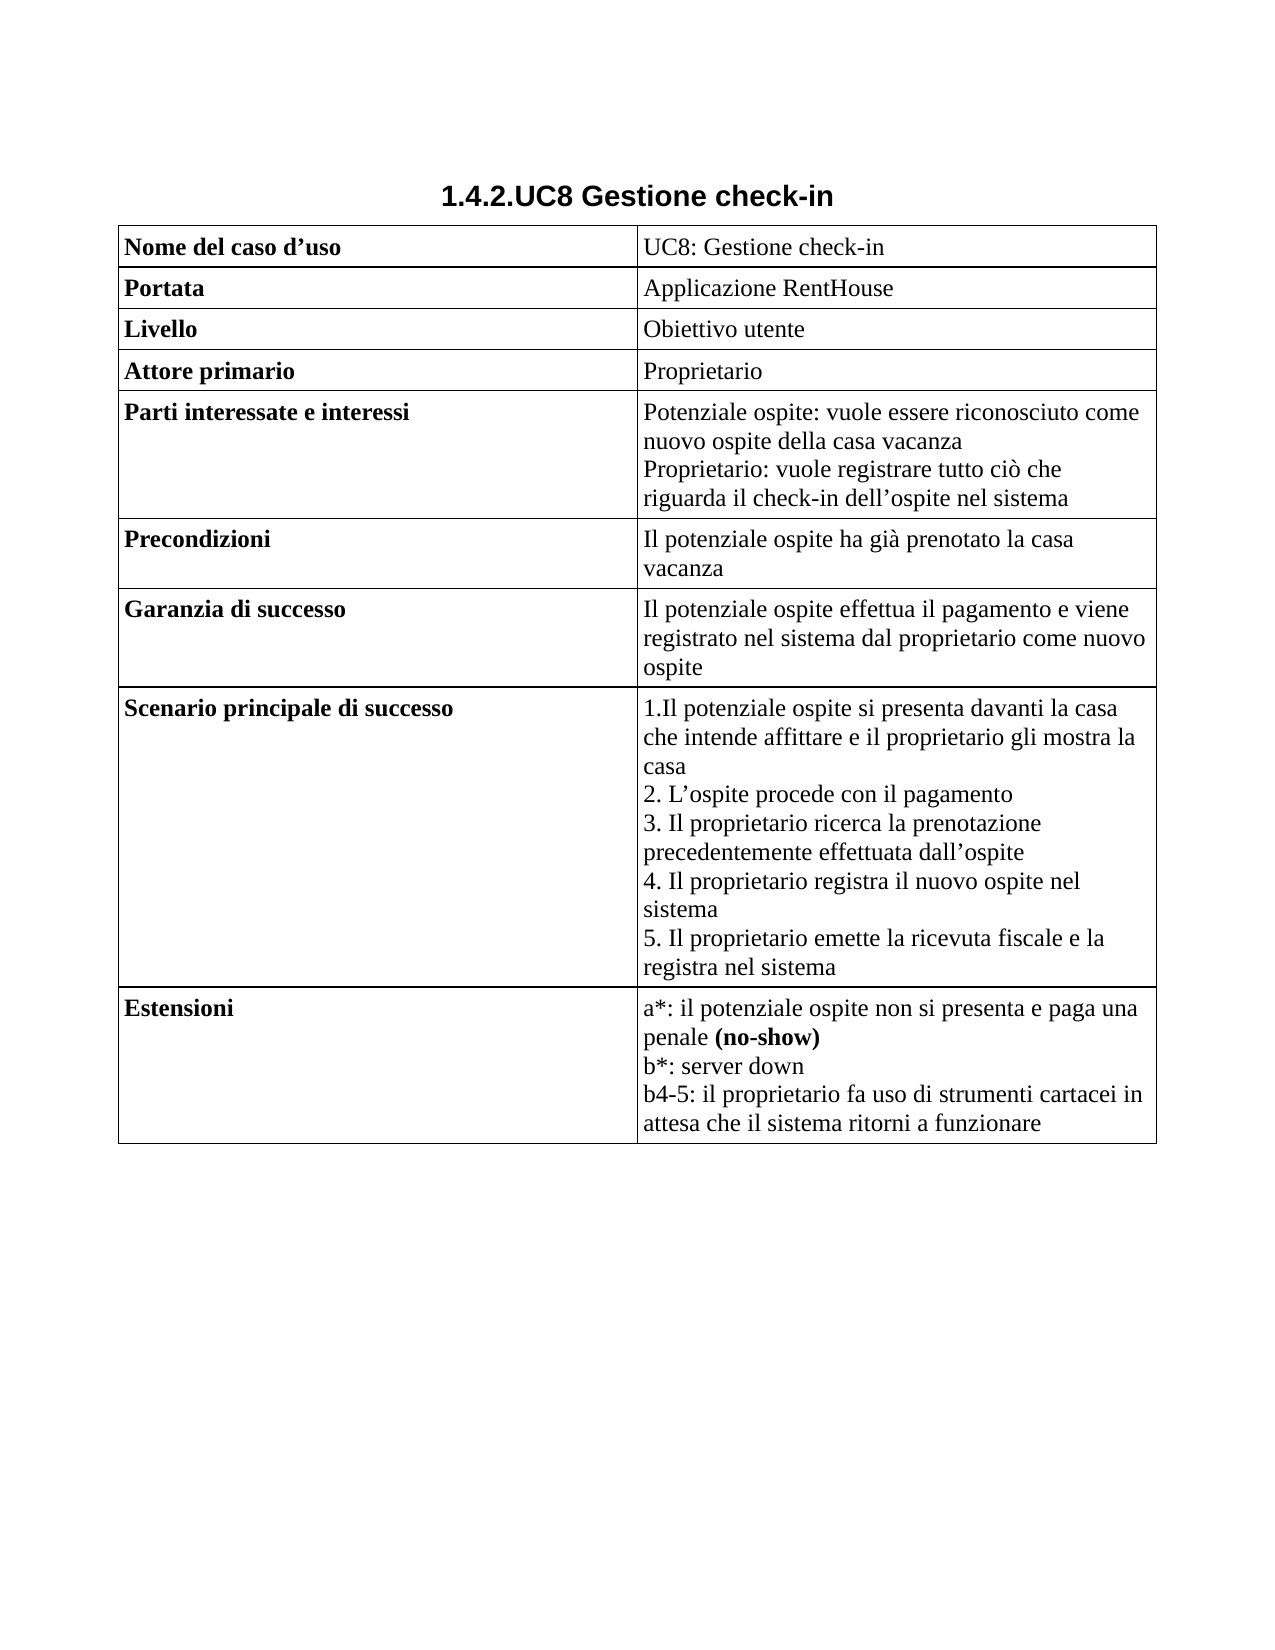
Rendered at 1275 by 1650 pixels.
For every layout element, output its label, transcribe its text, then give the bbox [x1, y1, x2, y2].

table_cell Portata [119, 268, 637, 308]
table_cell 1.Il potenziale ospite si presenta davanti la casa che intende affittare e il proprietario gli mostra la casa 2. L’ospite procede con il pagamento 3. Il proprietario ricerca la prenotazione precedentemente effettuata dall’ospite 4. Il proprietario registra il nuovo ospite nel sistema 5. Il proprietario emette la ricevuta fiscale e la registra nel sistema [638, 688, 1156, 986]
table_cell Estensioni [119, 988, 637, 1143]
subtitle 1.4.2.UC8 Gestione check-in [118, 179, 1157, 213]
table_header UC8: Gestione check-in [638, 226, 1156, 266]
table_cell Attore primario [119, 350, 637, 390]
table_cell Obiettivo utente [638, 309, 1156, 349]
table_cell Scenario principale di successo [119, 688, 637, 986]
table_cell Proprietario [638, 350, 1156, 390]
table_cell Il potenziale ospite effettua il pagamento e viene registrato nel sistema dal proprietario come nuovo ospite [638, 589, 1156, 686]
table_cell Potenziale ospite: vuole essere riconosciuto come nuovo ospite della casa vacanza Proprietario: vuole registrare tutto ciò che riguarda il check-in dell’ospite nel sistema [638, 391, 1156, 518]
table_cell Applicazione RentHouse [638, 268, 1156, 308]
table_cell Precondizioni [119, 519, 637, 588]
table_cell Livello [119, 309, 637, 349]
table_cell Garanzia di successo [119, 589, 637, 686]
table_header Nome del caso d’uso [119, 226, 637, 266]
table_cell Il potenziale ospite ha già prenotato la casa vacanza [638, 519, 1156, 588]
table_cell Parti interessate e interessi [119, 391, 637, 518]
table_cell a*: il potenziale ospite non si presenta e paga una penale (no-show) b*: server down b4-5: il proprietario fa uso di strumenti cartacei in attesa che il sistema ritorni a funzionare [638, 988, 1156, 1143]
